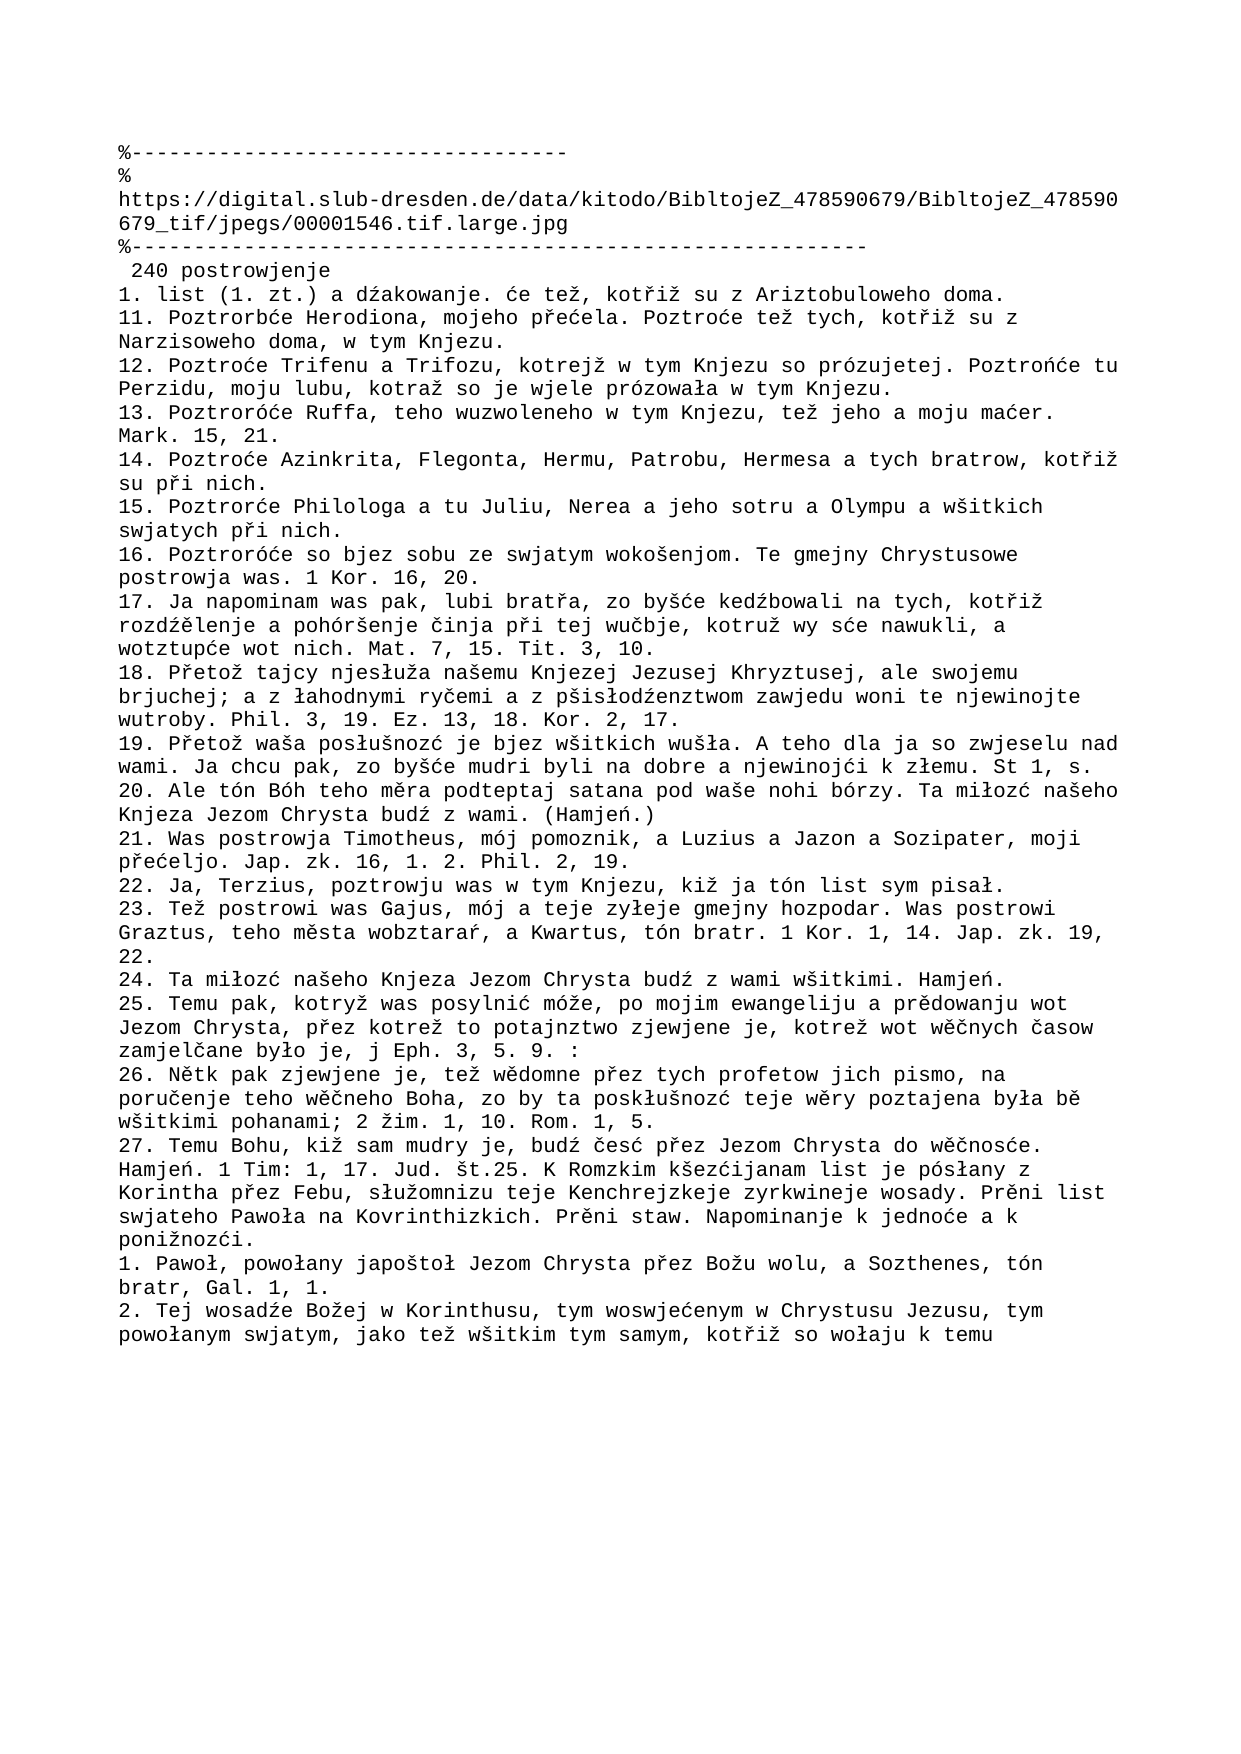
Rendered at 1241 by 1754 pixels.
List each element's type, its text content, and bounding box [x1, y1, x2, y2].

text 23. Tež postrowi was Gajus, mój a teje zyłeje gmejny hozpodar. Was postrowi Graztus, teho města wobztaraŕ, a Kwartus, tón bratr. 1 Kor. 1, 14. Jap. zk. 19, 22. [118, 898, 1122, 969]
text 25. Temu pak, kotryž was posylnić móže, po mojim ewangeliju a prědowanju wot Jezom Chrysta, přez kotrež to potajnztwo zjewjene je, kotrež wot wěčnych časow zamjelčane było je, j Eph. 3, 5. 9. : [118, 993, 1122, 1064]
text 27. Temu Bohu, kiž sam mudry je, budź česć přez Jezom Chrysta do wěčnosće. Hamjeń. 1 Tim: 1, 17. Jud. št.25. K Romzkim kšezćijanam list je pósłany z Korintha přez Febu, słužomnizu teje Kenchrejzkeje zyrkwineje wosady. Prěni list swjateho Pawoła na Kovrinthizkich. Prěni staw. Napominanje k jednoće a k ponižnozći. [118, 1135, 1122, 1253]
text 15. Poztrorće Philologa a tu Juliu, Nerea a jeho sotru a Olympu a wšitkich swjatych při nich. [118, 496, 1122, 544]
text 240 postrowjenje [118, 260, 1122, 284]
text 24. Ta miłozć našeho Knjeza Jezom Chrysta budź z wami wšitkimi. Hamjeń. [118, 969, 1122, 993]
text %----------------------------------- [118, 142, 1122, 165]
text 18. Přetož tajcy njesłuža našemu Knjezej Jezusej Khryztusej, ale swojemu brjuchej; a z łahodnymi ryčemi a z pšisłodźenztwom zawjedu woni te njewinojte wutroby. Phil. 3, 19. Ez. 13, 18. Kor. 2, 17. [118, 662, 1122, 733]
text 1. Pawoł, powołany japoštoł Jezom Chrysta přez Božu wolu, a Sozthenes, tón bratr, Gal. 1, 1. [118, 1253, 1122, 1300]
text 19. Přetož waša posłušnozć je bjez wšitkich wušła. A teho dla ja so zwjeselu nad wami. Ja chcu pak, zo byšće mudri byli na dobre a njewinojći k złemu. St 1, s. [118, 733, 1122, 780]
text %----------------------------------------------------------- [118, 236, 1122, 260]
text 26. Nětk pak zjewjene je, tež wědomne přez tych profetow jich pismo, na poručenje teho wěčneho Boha, zo by ta poskłušnozć teje wěry poztajena była bě wšitkimi pohanami; 2 žim. 1, 10. Rom. 1, 5. [118, 1064, 1122, 1135]
text 22. Ja, Terzius, poztrowju was w tym Knjezu, kiž ja tón list sym pisał. [118, 875, 1122, 898]
text 1. list (1. zt.) a dźakowanje. će tež, kotřiž su z Ariztobuloweho doma. [118, 284, 1122, 307]
text 11. Poztrorbće Herodiona, mojeho přećela. Poztroće tež tych, kotřiž su z Narzisoweho doma, w tym Knjezu. [118, 307, 1122, 354]
text 20. Ale tón Bóh teho měra podteptaj satana pod waše nohi bórzy. Ta miłozć našeho Knjeza Jezom Chrysta budź z wami. (Hamjeń.) [118, 780, 1122, 827]
text 17. Ja napominam was pak, lubi bratřa, zo byšće kedźbowali na tych, kotřiž rozdźělenje a pohóršenje činja při tej wučbje, kotruž wy sće nawukli, a wotztupće wot nich. Mat. 7, 15. Tit. 3, 10. [118, 591, 1122, 662]
text 12. Poztroće Trifenu a Trifozu, kotrejž w tym Knjezu so prózujetej. Poztrońće tu Perzidu, moju lubu, kotraž so je wjele prózowała w tym Knjezu. [118, 354, 1122, 402]
text % https://digital.slub-dresden.de/data/kitodo/BibltojeZ_478590679/BibltojeZ_478590679_tif/jpegs/00001546.tif.large.jpg [118, 165, 1122, 236]
text 13. Poztroróće Ruffa, teho wuzwoleneho w tym Knjezu, tež jeho a moju maćer. Mark. 15, 21. [118, 402, 1122, 449]
text 21. Was postrowja Timotheus, mój pomoznik, a Luzius a Jazon a Sozipater, moji přećeljo. Jap. zk. 16, 1. 2. Phil. 2, 19. [118, 827, 1122, 875]
text 14. Poztroće Azinkrita, Flegonta, Hermu, Patrobu, Hermesa a tych bratrow, kotřiž su při nich. [118, 449, 1122, 496]
text 2. Tej wosadźe Božej w Korinthusu, tym woswjećenym w Chrystusu Jezusu, tym powołanym swjatym, jako tež wšitkim tym samym, kotřiž so wołaju k temu [118, 1300, 1122, 1348]
text 16. Poztroróće so bjez sobu ze swjatym wokošenjom. Te gmejny Chrystusowe postrowja was. 1 Kor. 16, 20. [118, 544, 1122, 591]
